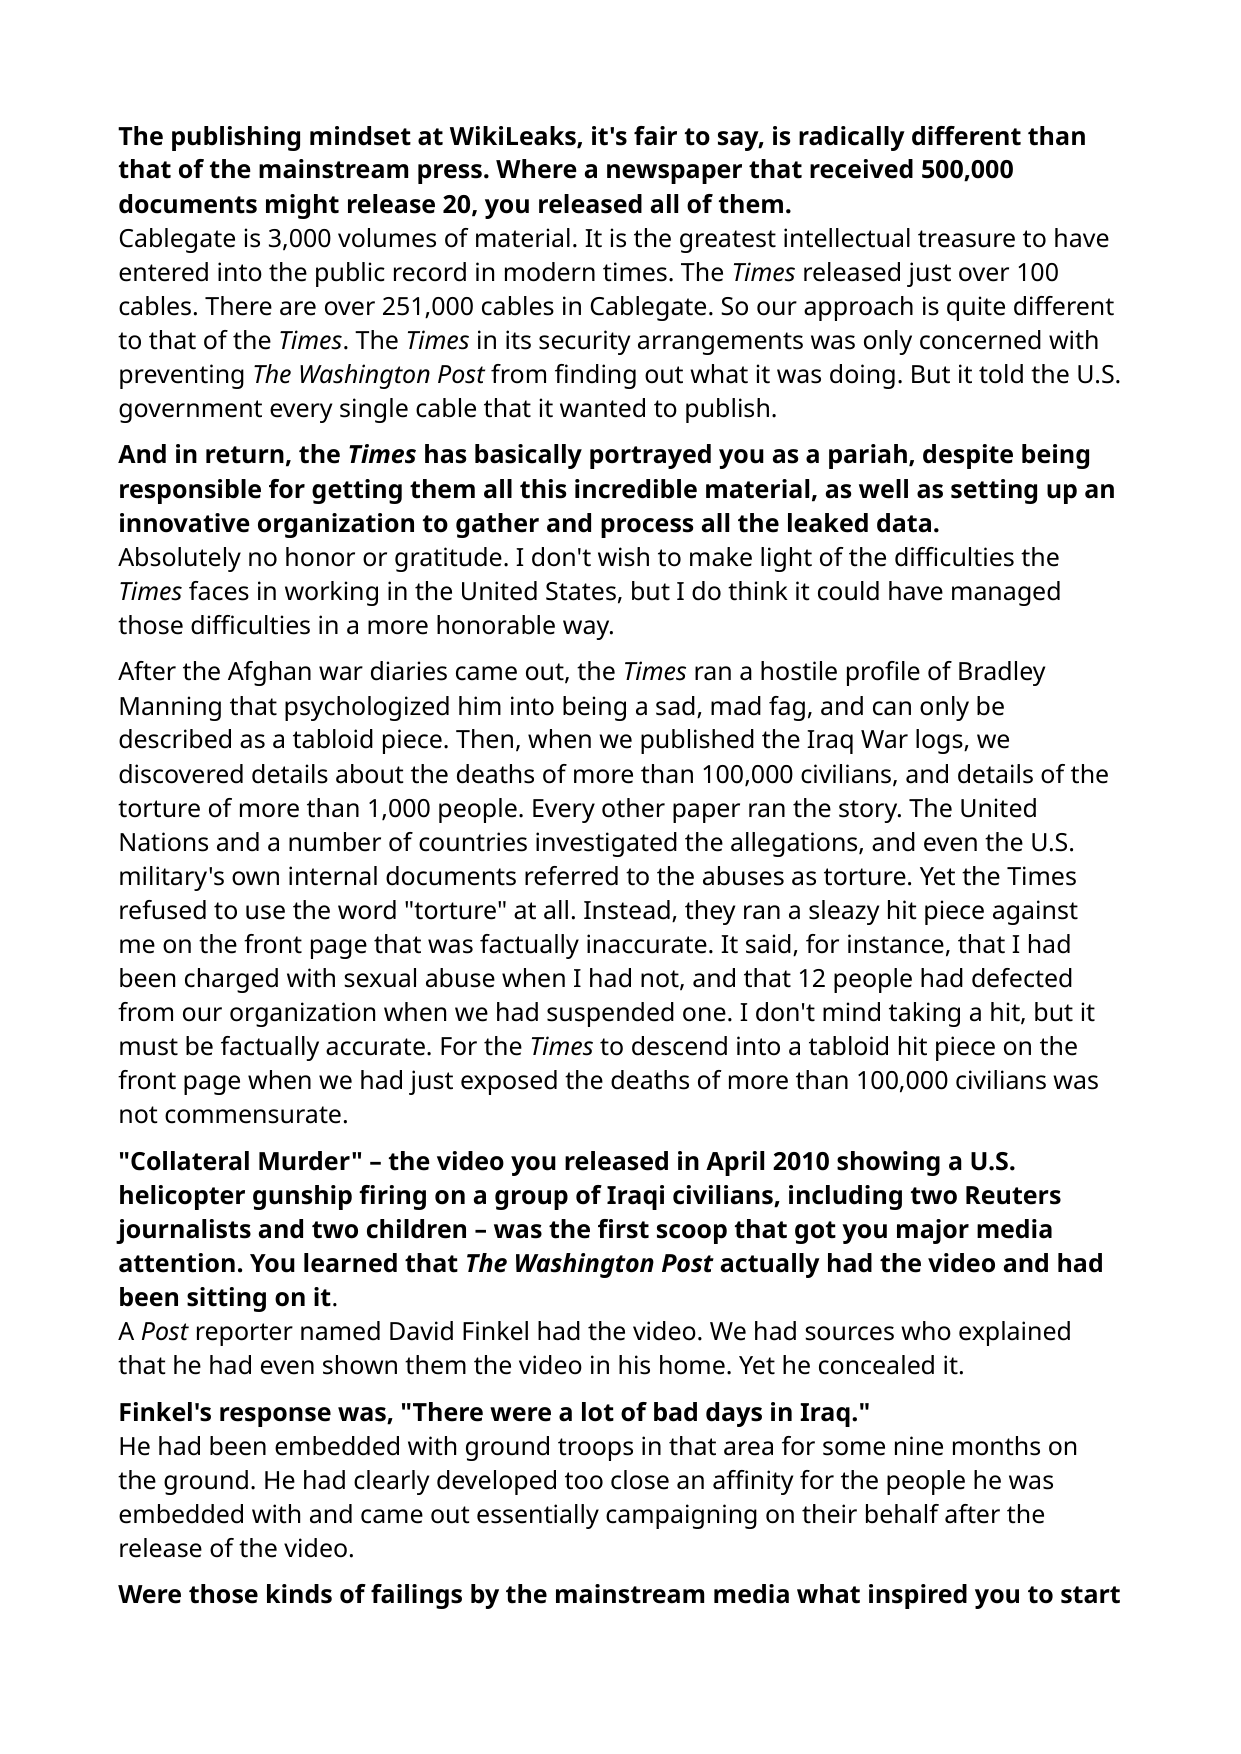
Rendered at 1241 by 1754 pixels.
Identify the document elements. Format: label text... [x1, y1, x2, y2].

text "Collateral Murder" – the video you released in April 2010 showing a U.S. helicopter gunship firing on a group of Iraqi civilians, including two Reuters journalists and two children – was the first scoop that got you major media attention. You learned that The Washington Post actually had the video and had been sitting on it. A Post reporter named David Finkel had the video. We had sources who explained that he had even shown them the video in his home. Yet he concealed it. [118, 1143, 1122, 1382]
text The publishing mindset at WikiLeaks, it's fair to say, is radically different than that of the mainstream press. Where a newspaper that received 500,000 documents might release 20, you released all of them. Cablegate is 3,000 volumes of material. It is the greatest intellectual treasure to have entered into the public record in modern times. The Times released just over 100 cables. There are over 251,000 cables in Cablegate. So our approach is quite different to that of the Times. The Times in its security arrangements was only concerned with preventing The Washington Post from finding out what it was doing. But it told the U.S. government every single cable that it wanted to publish. [118, 118, 1122, 425]
text After the Afghan war diaries came out, the Times ran a hostile profile of Bradley Manning that psychologized him into being a sad, mad fag, and can only be described as a tabloid piece. Then, when we published the Iraq War logs, we discovered details about the deaths of more than 100,000 civilians, and details of the torture of more than 1,000 people. Every other paper ran the story. The United Nations and a number of countries investigated the allegations, and even the U.S. military's own internal documents referred to the abuses as torture. Yet the Times refused to use the word "torture" at all. Instead, they ran a sleazy hit piece against me on the front page that was factually inaccurate. It said, for instance, that I had been charged with sexual abuse when I had not, and that 12 people had defected from our organization when we had suspended one. I don't mind taking a hit, but it must be factually accurate. For the Times to descend into a tabloid hit piece on the front page when we had just exposed the deaths of more than 100,000 civilians was not commensurate. [118, 654, 1122, 1131]
text And in return, the Times has basically portrayed you as a pariah, despite being responsible for getting them all this incredible material, as well as setting up an innovative organization to gather and process all the leaked data. Absolutely no honor or gratitude. I don't wish to make light of the difficulties the Times faces in working in the United States, but I do think it could have managed those difficulties in a more honorable way. [118, 437, 1122, 642]
text Finkel's response was, "There were a lot of bad days in Iraq." He had been embedded with ground troops in that area for some nine months on the ground. He had clearly developed too close an affinity for the people he was embedded with and came out essentially campaigning on their behalf after the release of the video. [118, 1394, 1122, 1565]
text Were those kinds of failings by the mainstream media what inspired you to start [118, 1577, 1122, 1611]
